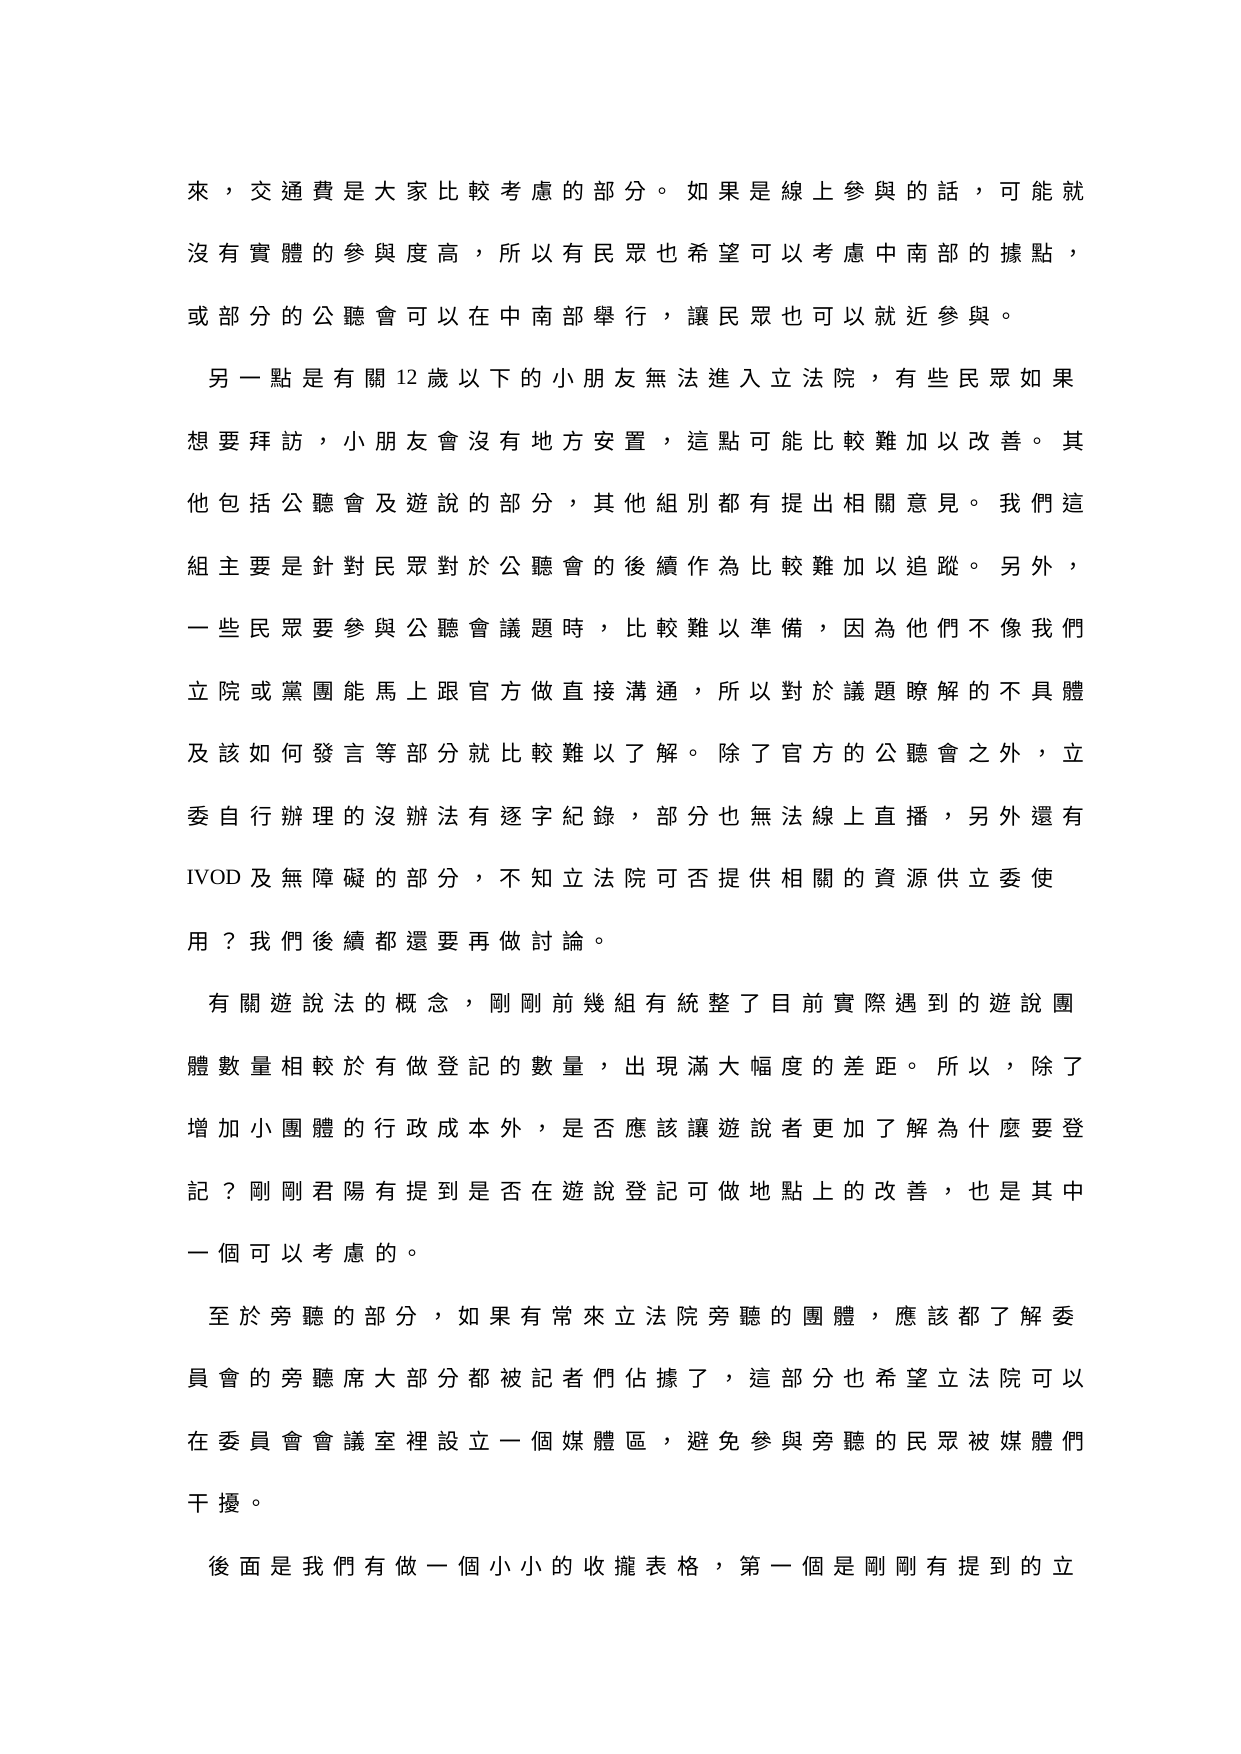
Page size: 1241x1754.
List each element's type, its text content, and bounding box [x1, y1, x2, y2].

text 來，交通費是大家比較考慮的部分。如果是線上參與的話，可能就沒有實體的參與度高，所以有民眾也希望可以考慮中南部的據點，或部分的公聽會可以在中南部舉行，讓民眾也可以就近參與。 [173, 158, 1089, 346]
text 另一點是有關12歲以下的小朋友無法進入立法院，有些民眾如果想要拜訪，小朋友會沒有地方安置，這點可能比較難加以改善。其他包括公聽會及遊說的部分，其他組別都有提出相關意見。我們這組主要是針對民眾對於公聽會的後續作為比較難加以追蹤。另外，一些民眾要參與公聽會議題時，比較難以準備，因為他們不像我們立院或黨團能馬上跟官方做直接溝通，所以對於議題瞭解的不具體及該如何發言等部分就比較難以了解。除了官方的公聽會之外，立委自行辦理的沒辦法有逐字紀錄，部分也無法線上直播，另外還有IVOD及無障礙的部分，不知立法院可否提供相關的資源供立委使用？我們後續都還要再做討論。 [173, 346, 1089, 971]
text 後面是我們有做一個小小的收攏表格，第一個是剛剛有提到的立 [173, 1533, 1089, 1596]
text 有關遊說法的概念，剛剛前幾組有統整了目前實際遇到的遊說團體數量相較於有做登記的數量，出現滿大幅度的差距。所以，除了增加小團體的行政成本外，是否應該讓遊說者更加了解為什麼要登記？剛剛君陽有提到是否在遊說登記可做地點上的改善，也是其中一個可以考慮的。 [173, 971, 1089, 1283]
text 至於旁聽的部分，如果有常來立法院旁聽的團體，應該都了解委員會的旁聽席大部分都被記者們佔據了，這部分也希望立法院可以在委員會會議室裡設立一個媒體區，避免參與旁聽的民眾被媒體們干擾。 [173, 1283, 1089, 1533]
